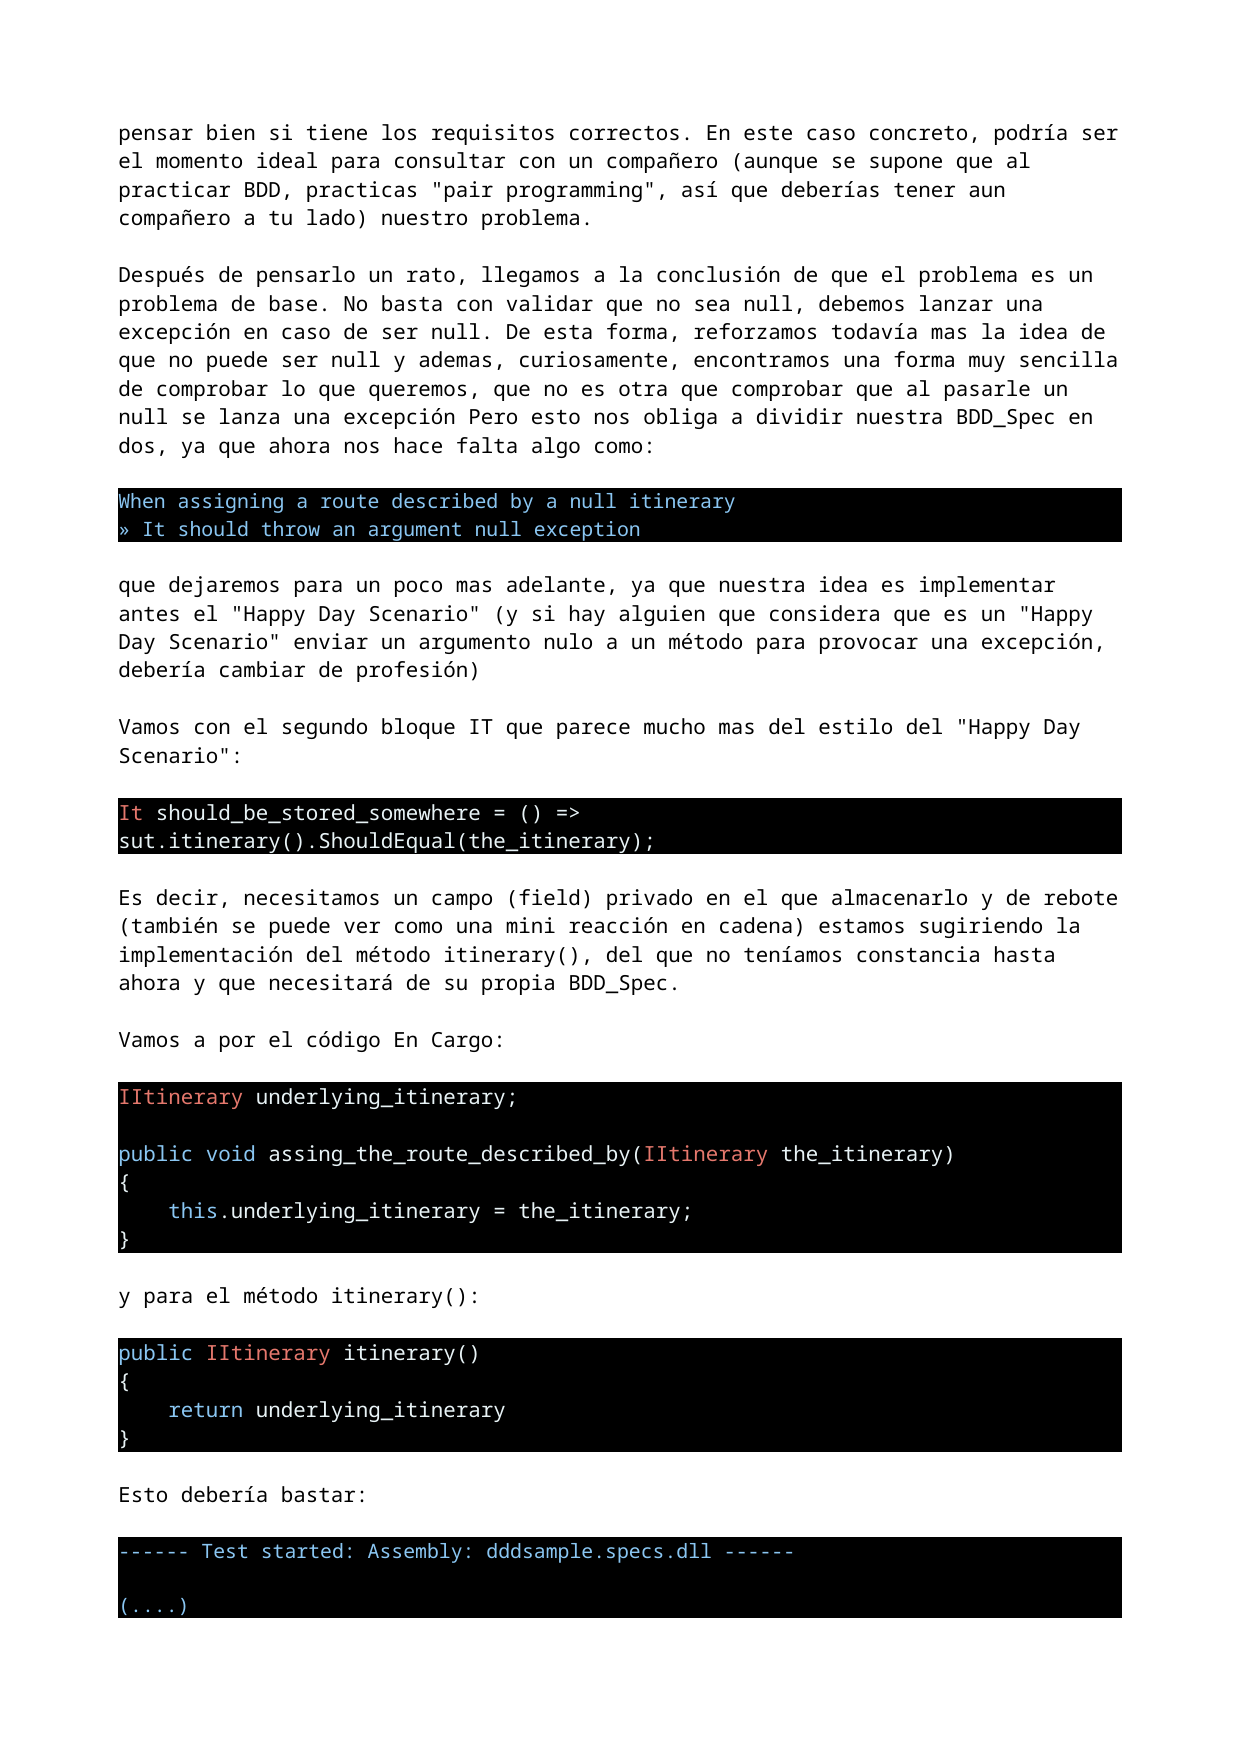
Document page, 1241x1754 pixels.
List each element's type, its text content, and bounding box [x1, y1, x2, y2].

text { [118, 1366, 1122, 1395]
text } [118, 1224, 1122, 1253]
text IItinerary underlying_itinerary; [118, 1082, 1122, 1111]
text It should_be_stored_somewhere = () => sut.itinerary().ShouldEqual(the_itinerary); [118, 798, 1122, 854]
text y para el método itinerary(): [118, 1281, 1122, 1309]
text return underlying_itinerary [118, 1395, 1122, 1423]
text Vamos con el segundo bloque IT que parece mucho mas del estilo del "Happy Day Scenario": [118, 712, 1122, 769]
text que dejaremos para un poco mas adelante, ya que nuestra idea es implementar antes el "Happy Day Scenario" (y si hay alguien que considera que es un "Happy Day Scenario" enviar un argumento nulo a un método para provocar una excepción, debería cambiar de profesión) [118, 570, 1122, 684]
text { [118, 1167, 1122, 1196]
text Esto debería bastar: [118, 1480, 1122, 1509]
text (....) [118, 1591, 1122, 1618]
text public void assing_the_route_described_by(IItinerary the_itinerary) [118, 1139, 1122, 1167]
text ------ Test started: Assembly: dddsample.specs.dll ------ [118, 1537, 1122, 1564]
text public IItinerary itinerary() [118, 1338, 1122, 1366]
text } [118, 1423, 1122, 1452]
text When assigning a route described by a null itinerary [118, 488, 1122, 515]
text Es decir, necesitamos un campo (field) privado en el que almacenarlo y de rebote (también se puede ver como una mini reacción en cadena) estamos sugiriendo la implementación del método itinerary(), del que no teníamos constancia hasta ahora y que necesitará de su propia BDD_Spec. [118, 883, 1122, 997]
text pensar bien si tiene los requisitos correctos. En este caso concreto, podría ser el momento ideal para consultar con un compañero (aunque se supone que al practicar BDD, practicas "pair programming", así que deberías tener aun compañero a tu lado) nuestro problema. [118, 118, 1122, 232]
text this.underlying_itinerary = the_itinerary; [118, 1196, 1122, 1224]
text » It should throw an argument null exception [118, 515, 1122, 542]
text Vamos a por el código En Cargo: [118, 1025, 1122, 1054]
text Después de pensarlo un rato, llegamos a la conclusión de que el problema es un problema de base. No basta con validar que no sea null, debemos lanzar una excepción en caso de ser null. De esta forma, reforzamos todavía mas la idea de que no puede ser null y ademas, curiosamente, encontramos una forma muy sencilla de comprobar lo que queremos, que no es otra que comprobar que al pasarle un null se lanza una excepción Pero esto nos obliga a dividir nuestra BDD_Spec en dos, ya que ahora nos hace falta algo como: [118, 260, 1122, 459]
